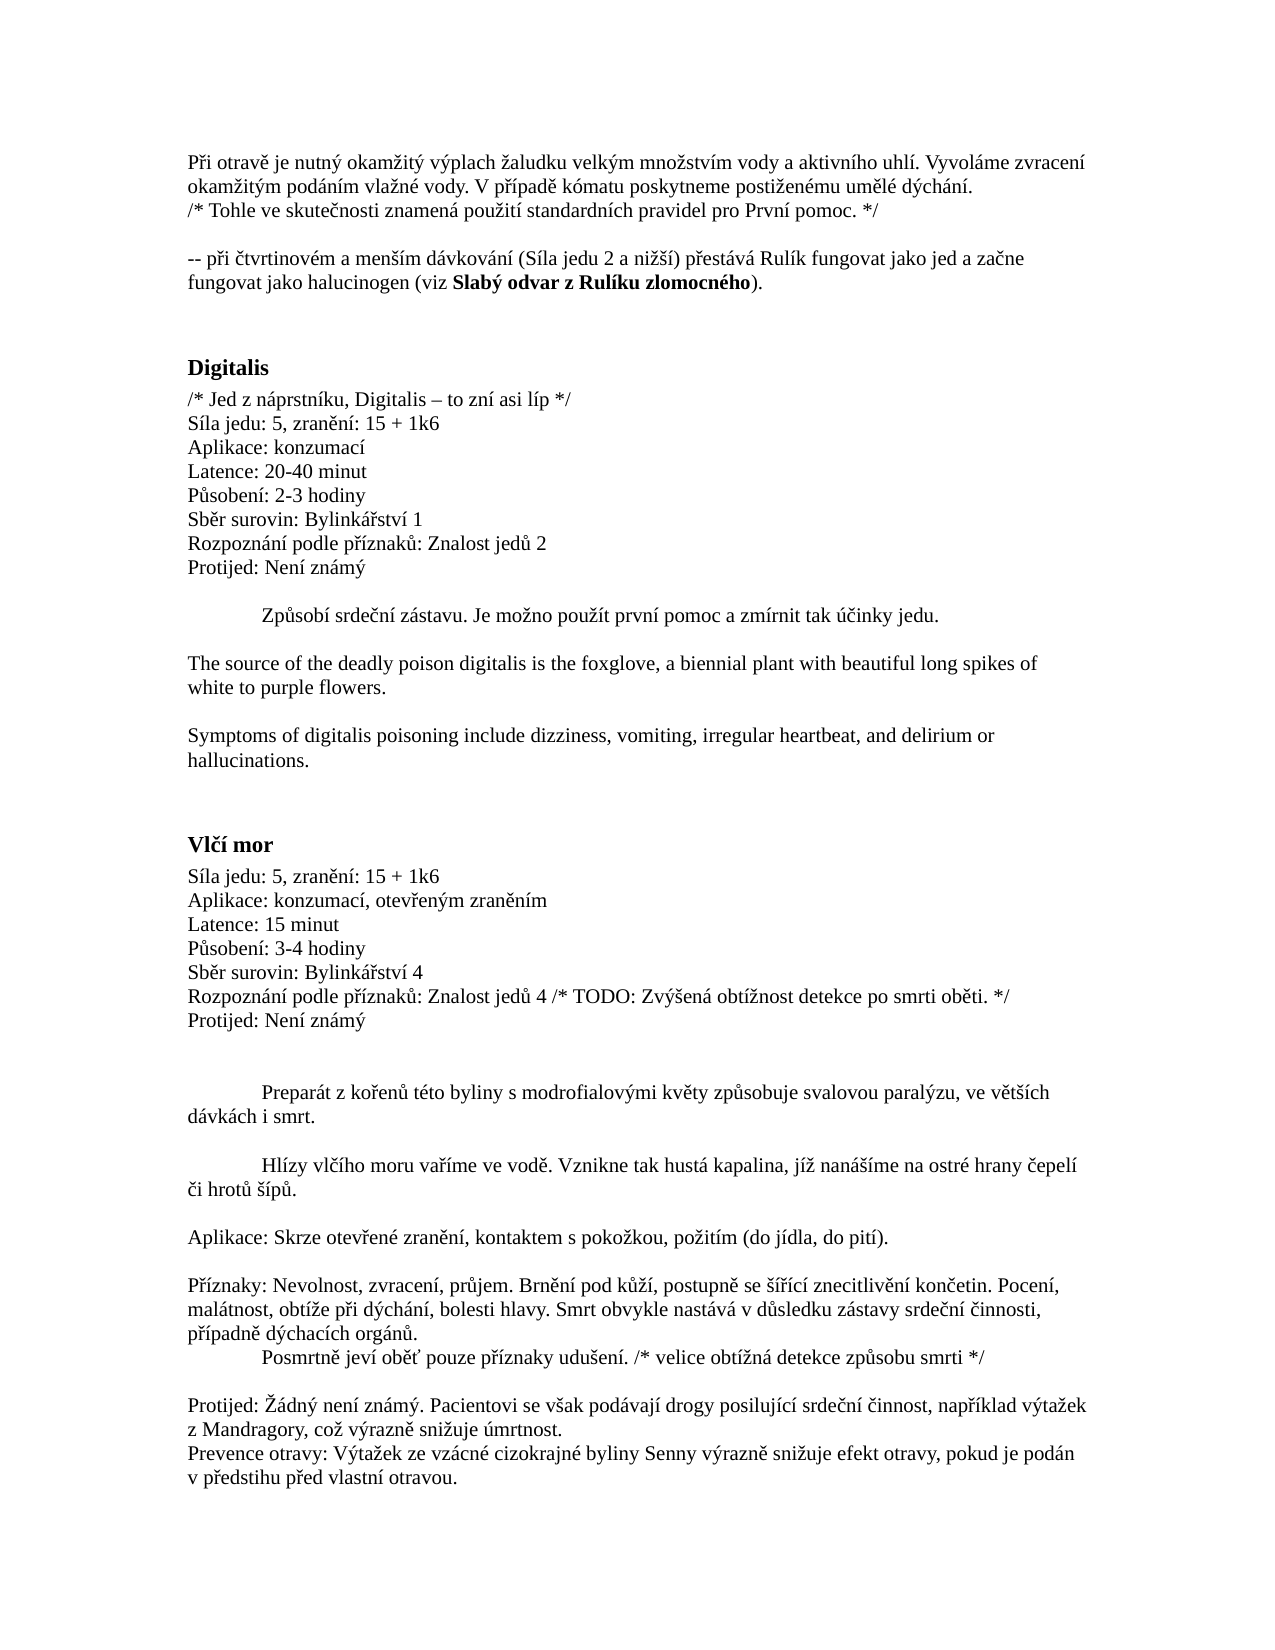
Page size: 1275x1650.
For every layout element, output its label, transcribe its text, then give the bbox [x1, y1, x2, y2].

text Aplikace: konzumací, otevřeným zraněním [187, 888, 1087, 912]
text -- při čtvrtinovém a menším dávkování (Síla jedu 2 a nižší) přestává Rulík fungovat jako jed a začne fungovat jako halucinogen (viz Slabý odvar z Rulíku zlomocného). [187, 246, 1087, 294]
text Protijed: Žádný není známý. Pacientovi se však podávají drogy posilující srdeční činnost, například výtažek z Mandragory, což výrazně snižuje úmrtnost. [187, 1393, 1087, 1441]
text Symptoms of digitalis poisoning include dizziness, vomiting, irregular heartbeat, and delirium or hallucinations. [187, 723, 1087, 772]
text Síla jedu: 5, zranění: 15 + 1k6 [187, 411, 1087, 435]
text Působení: 3-4 hodiny [187, 936, 1087, 960]
text Způsobí srdeční zástavu. Je možno použít první pomoc a zmírnit tak účinky jedu. [187, 603, 1087, 627]
text Působení: 2-3 hodiny [187, 483, 1087, 507]
text Latence: 15 minut [187, 912, 1087, 936]
text Aplikace: konzumací [187, 435, 1087, 459]
text Protijed: Není známý [187, 555, 1087, 579]
subtitle Digitalis [187, 354, 1087, 381]
text Příznaky: Nevolnost, zvracení, průjem. Brnění pod kůží, postupně se šířící znecitlivění končetin. Pocení, malátnost, obtíže při dýchání, bolesti hlavy. Smrt obvykle nastává v důsledku zástavy srdeční činnosti, případně dýchacích orgánů. [187, 1273, 1087, 1345]
text Rozpoznání podle příznaků: Znalost jedů 4 /* TODO: Zvýšená obtížnost detekce po smrti oběti. */ [187, 984, 1087, 1008]
text Rozpoznání podle příznaků: Znalost jedů 2 [187, 531, 1087, 555]
text Síla jedu: 5, zranění: 15 + 1k6 [187, 864, 1087, 888]
subtitle Vlčí mor [187, 831, 1087, 858]
text Prevence otravy: Výtažek ze vzácné cizokrajné byliny Senny výrazně snižuje efekt otravy, pokud je podán v předstihu před vlastní otravou. [187, 1441, 1087, 1489]
text Latence: 20-40 minut [187, 459, 1087, 483]
text Při otravě je nutný okamžitý výplach žaludku velkým množstvím vody a aktivního uhlí. Vyvoláme zvracení okamžitým podáním vlažné vody. V případě kómatu poskytneme postiženému umělé dýchání. [187, 150, 1087, 198]
text The source of the deadly poison digitalis is the foxglove, a biennial plant with beautiful long spikes of white to purple flowers. [187, 651, 1087, 699]
text Protijed: Není známý [187, 1008, 1087, 1032]
text /* Jed z náprstníku, Digitalis – to zní asi líp */ [187, 387, 1087, 411]
text Sběr surovin: Bylinkářství 1 [187, 507, 1087, 531]
text Aplikace: Skrze otevřené zranění, kontaktem s pokožkou, požitím (do jídla, do pití). [187, 1225, 1087, 1249]
text Preparát z kořenů této byliny s modrofialovými květy způsobuje svalovou paralýzu, ve větších dávkách i smrt. [187, 1080, 1087, 1128]
text /* Tohle ve skutečnosti znamená použití standardních pravidel pro První pomoc. */ [187, 198, 1087, 222]
text Sběr surovin: Bylinkářství 4 [187, 960, 1087, 984]
text Hlízy vlčího moru vaříme ve vodě. Vznikne tak hustá kapalina, jíž nanášíme na ostré hrany čepelí či hrotů šípů. [187, 1152, 1087, 1201]
text Posmrtně jeví oběť pouze příznaky udušení. /* velice obtížná detekce způsobu smrti */ [187, 1345, 1087, 1369]
